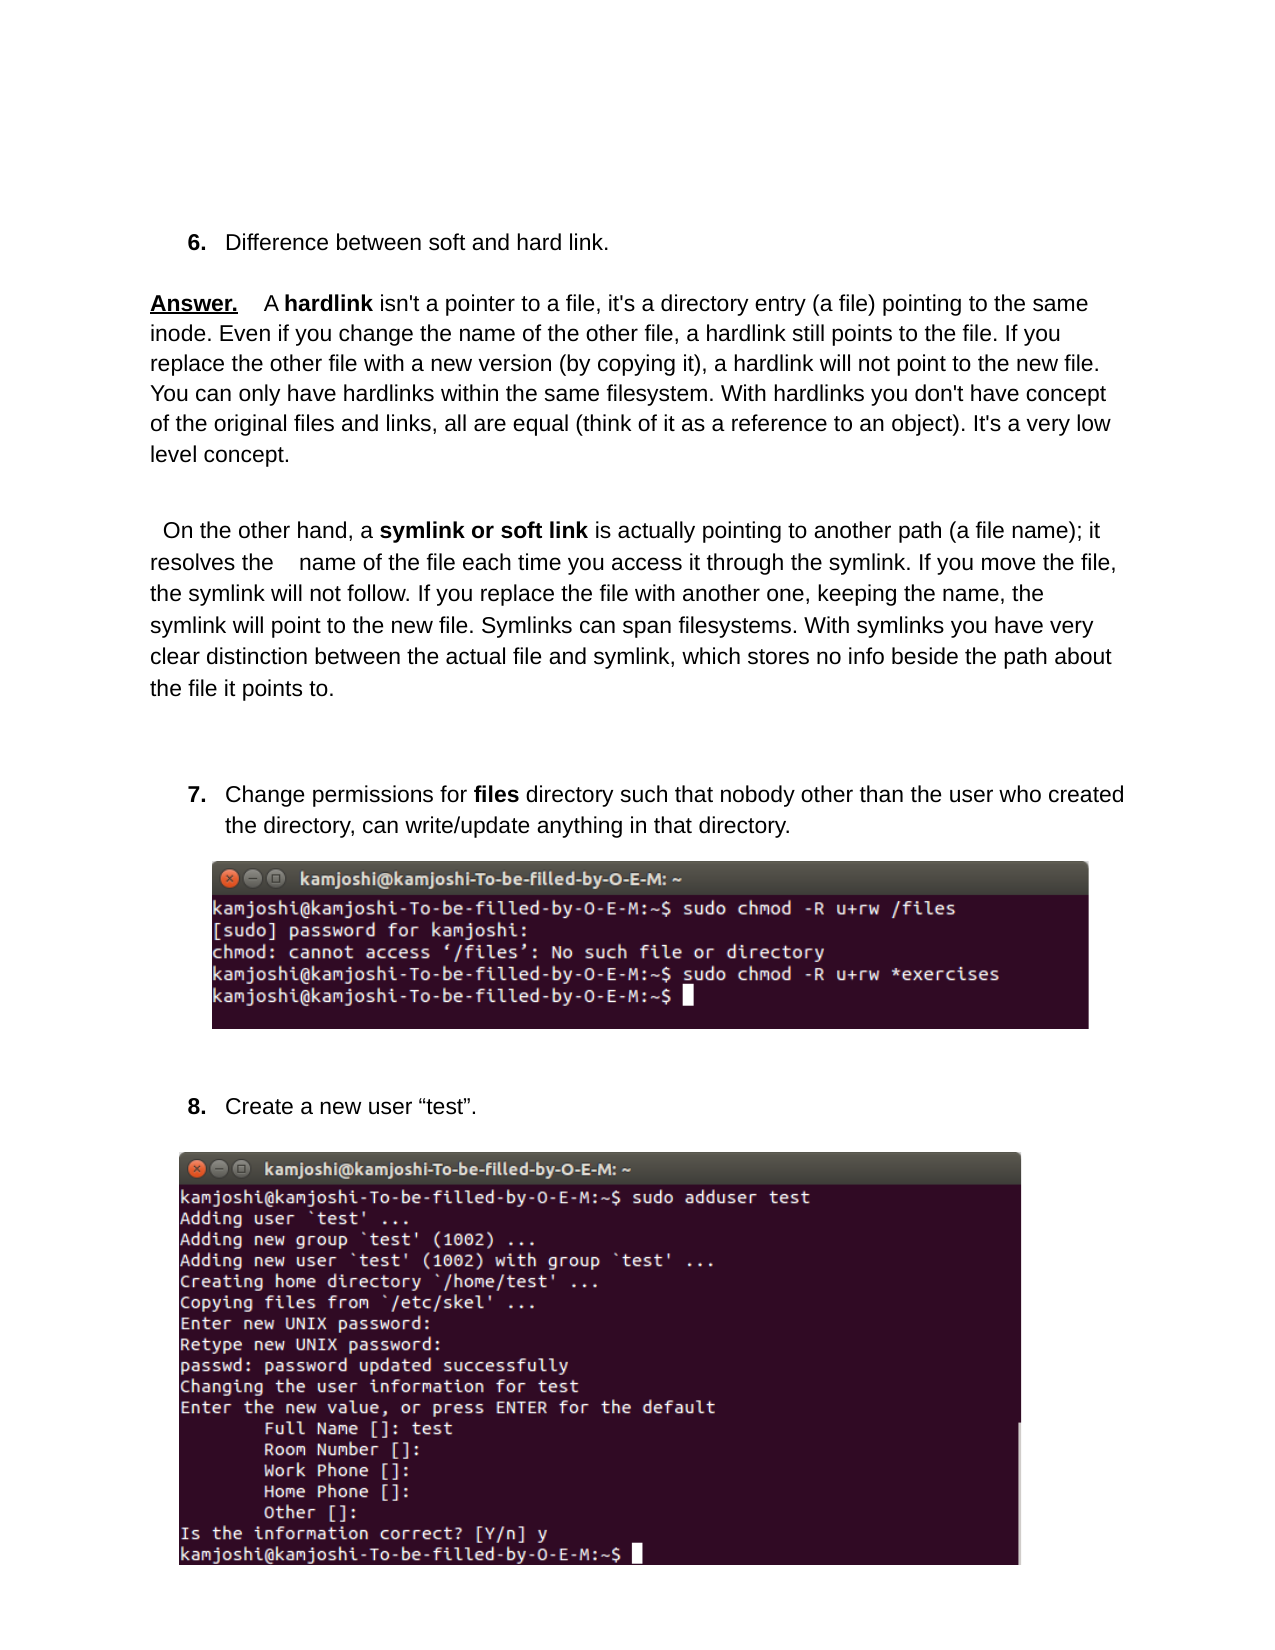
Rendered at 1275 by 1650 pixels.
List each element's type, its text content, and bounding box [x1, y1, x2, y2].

text On the other hand, a symlink or soft link is actually pointing to another path (a file name); it resolves the name of the file each time you access it through the symlink. If you move the file, the symlink will not follow. If you replace the file with another one, keeping the name, the symlink will point to the new file. Symlinks can span filesystems. With symlinks you have very clear distinction between the actual file and symlink, which stores no info beside the path about the file it points to. [150, 517, 1125, 701]
list Difference between soft and hard link. [187, 229, 1125, 256]
text Answer. A hardlink isn't a pointer to a file, it's a directory entry (a file) pointing to the same inode. Even if you change the name of the other file, a hardlink still points to the file. If you replace the other file with a new version (by copying it), a hardlink will not point to the new file. You can only have hardlinks within the same filesystem. With hardlinks you don't have concept of the original files and links, all are equal (think of it as a reference to an object). It's a very low level concept. [150, 289, 1125, 467]
picture [212, 861, 1089, 1029]
list Create a new user “test”. [187, 1093, 1125, 1120]
picture [179, 1152, 1022, 1565]
list Change permissions for files directory such that nobody other than the user who created the directory, can write/update anything in that directory. [187, 781, 1125, 838]
